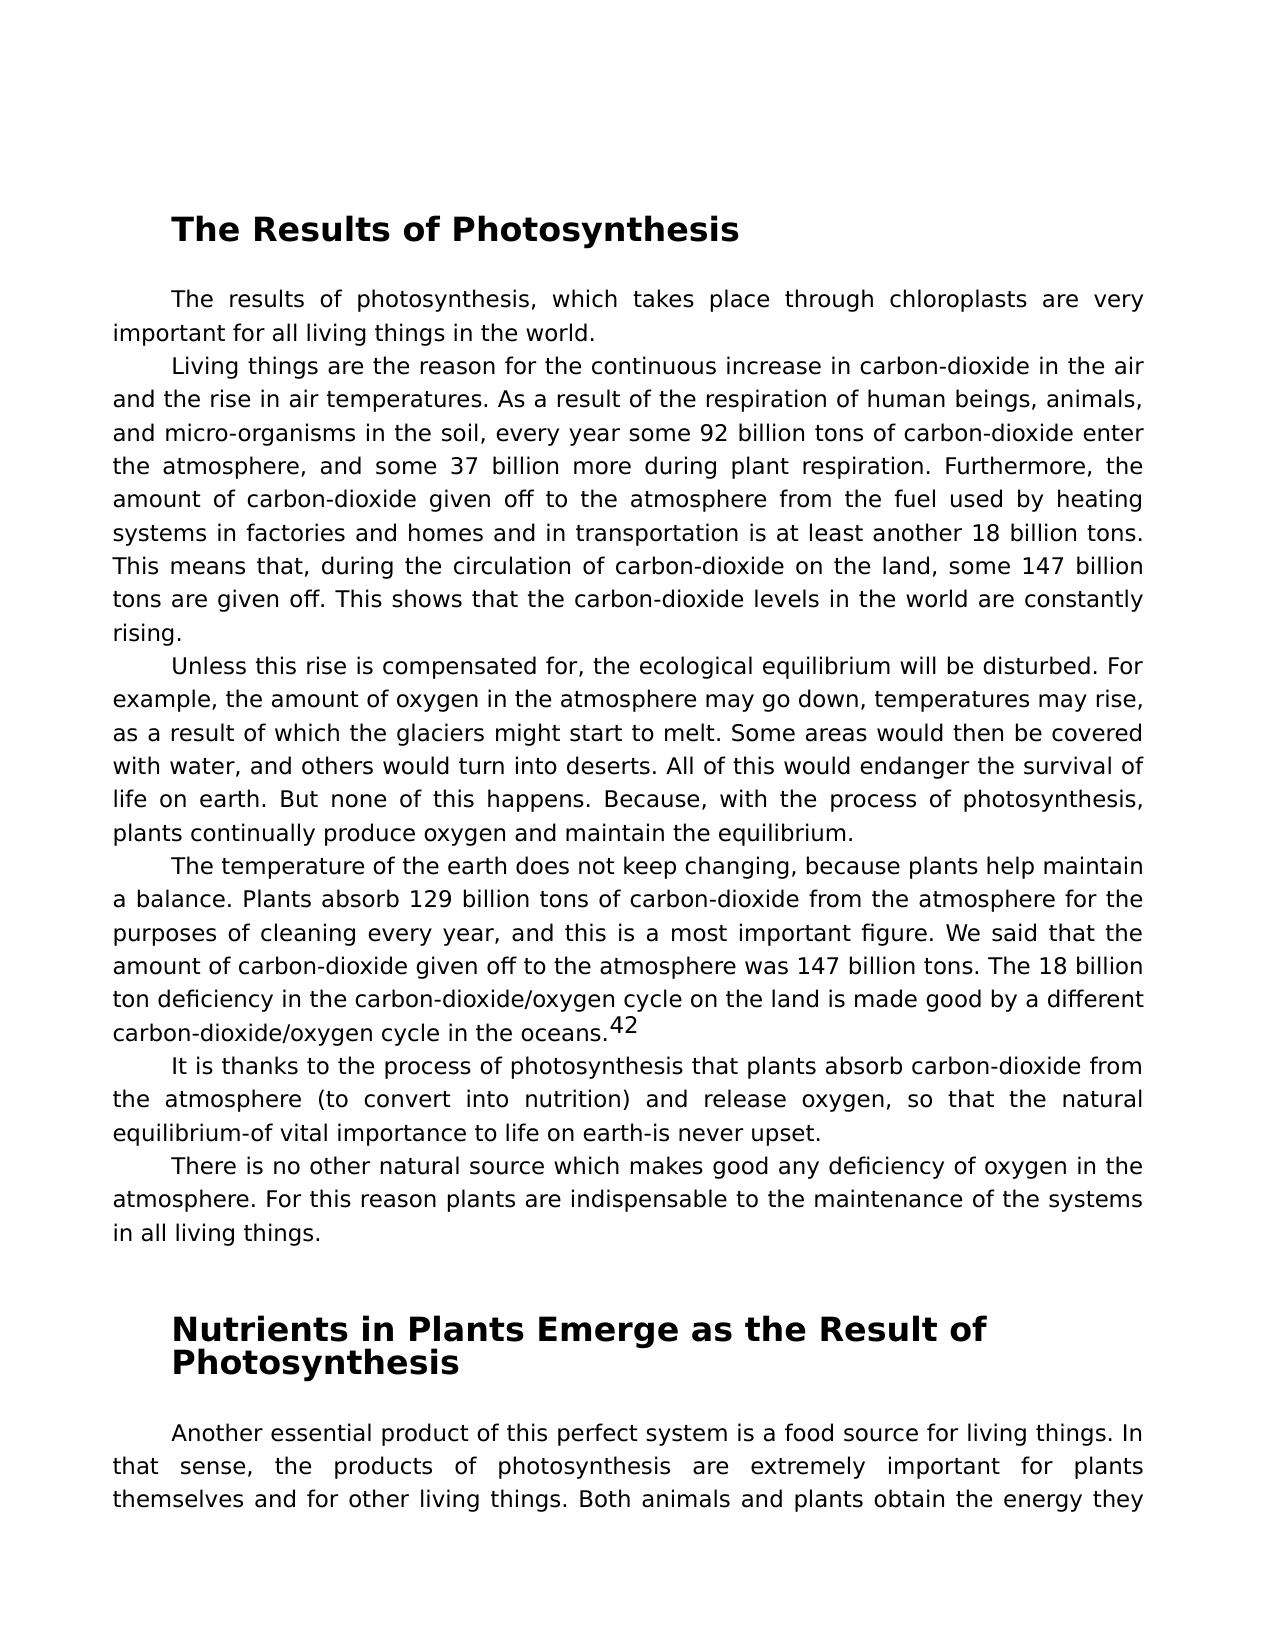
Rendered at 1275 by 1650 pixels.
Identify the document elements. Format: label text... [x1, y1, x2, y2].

text The Results of Photosynthesis [112, 214, 1145, 248]
text Nutrients in Plants Emerge as the Result of [112, 1314, 1145, 1348]
text It is thanks to the process of photosynthesis that plants absorb carbon-dioxide from the atmosphere (to convert into nutrition) and release oxygen, so that the natural equilibrium-of vital importance to life on earth-is never upset. [112, 1048, 1145, 1148]
text There is no other natural source which makes good any deficiency of oxygen in the atmosphere. For this reason plants are indispensable to the maintenance of the systems in all living things. [112, 1148, 1145, 1248]
text Photosynthesis [112, 1348, 1145, 1381]
text Unless this rise is compensated for, the ecological equilibrium will be disturbed. For example, the amount of oxygen in the atmosphere may go down, temperatures may rise, as a result of which the glaciers might start to melt. Some areas would then be covered with water, and others would turn into deserts. All of this would endanger the survival of life on earth. But none of this happens. Because, with the process of photosynthesis, plants continually produce oxygen and maintain the equilibrium. [112, 648, 1145, 848]
text Another essential product of this perfect system is a food source for living things. In that sense, the products of photosynthesis are extremely important for plants themselves and for other living things. Both animals and plants obtain the energy they [112, 1414, 1145, 1514]
text Living things are the reason for the continuous increase in carbon-dioxide in the air and the rise in air temperatures. As a result of the respiration of human beings, animals, and micro-organisms in the soil, every year some 92 billion tons of carbon-dioxide enter the atmosphere, and some 37 billion more during plant respiration. Furthermore, the amount of carbon-dioxide given off to the atmosphere from the fuel used by heating systems in factories and homes and in transportation is at least another 18 billion tons. This means that, during the circulation of carbon-dioxide on the land, some 147 billion tons are given off. This shows that the carbon-dioxide levels in the world are constantly rising. [112, 348, 1145, 648]
text The results of photosynthesis, which takes place through chloroplasts are very important for all living things in the world. [112, 281, 1145, 348]
text The temperature of the earth does not keep changing, because plants help maintain a balance. Plants absorb 129 billion tons of carbon-dioxide from the atmosphere for the purposes of cleaning every year, and this is a most important figure. We said that the amount of carbon-dioxide given off to the atmosphere was 147 billion tons. The 18 billion ton deficiency in the carbon-dioxide/oxygen cycle on the land is made good by a different carbon-dioxide/oxygen cycle in the oceans.42 [112, 848, 1145, 1048]
